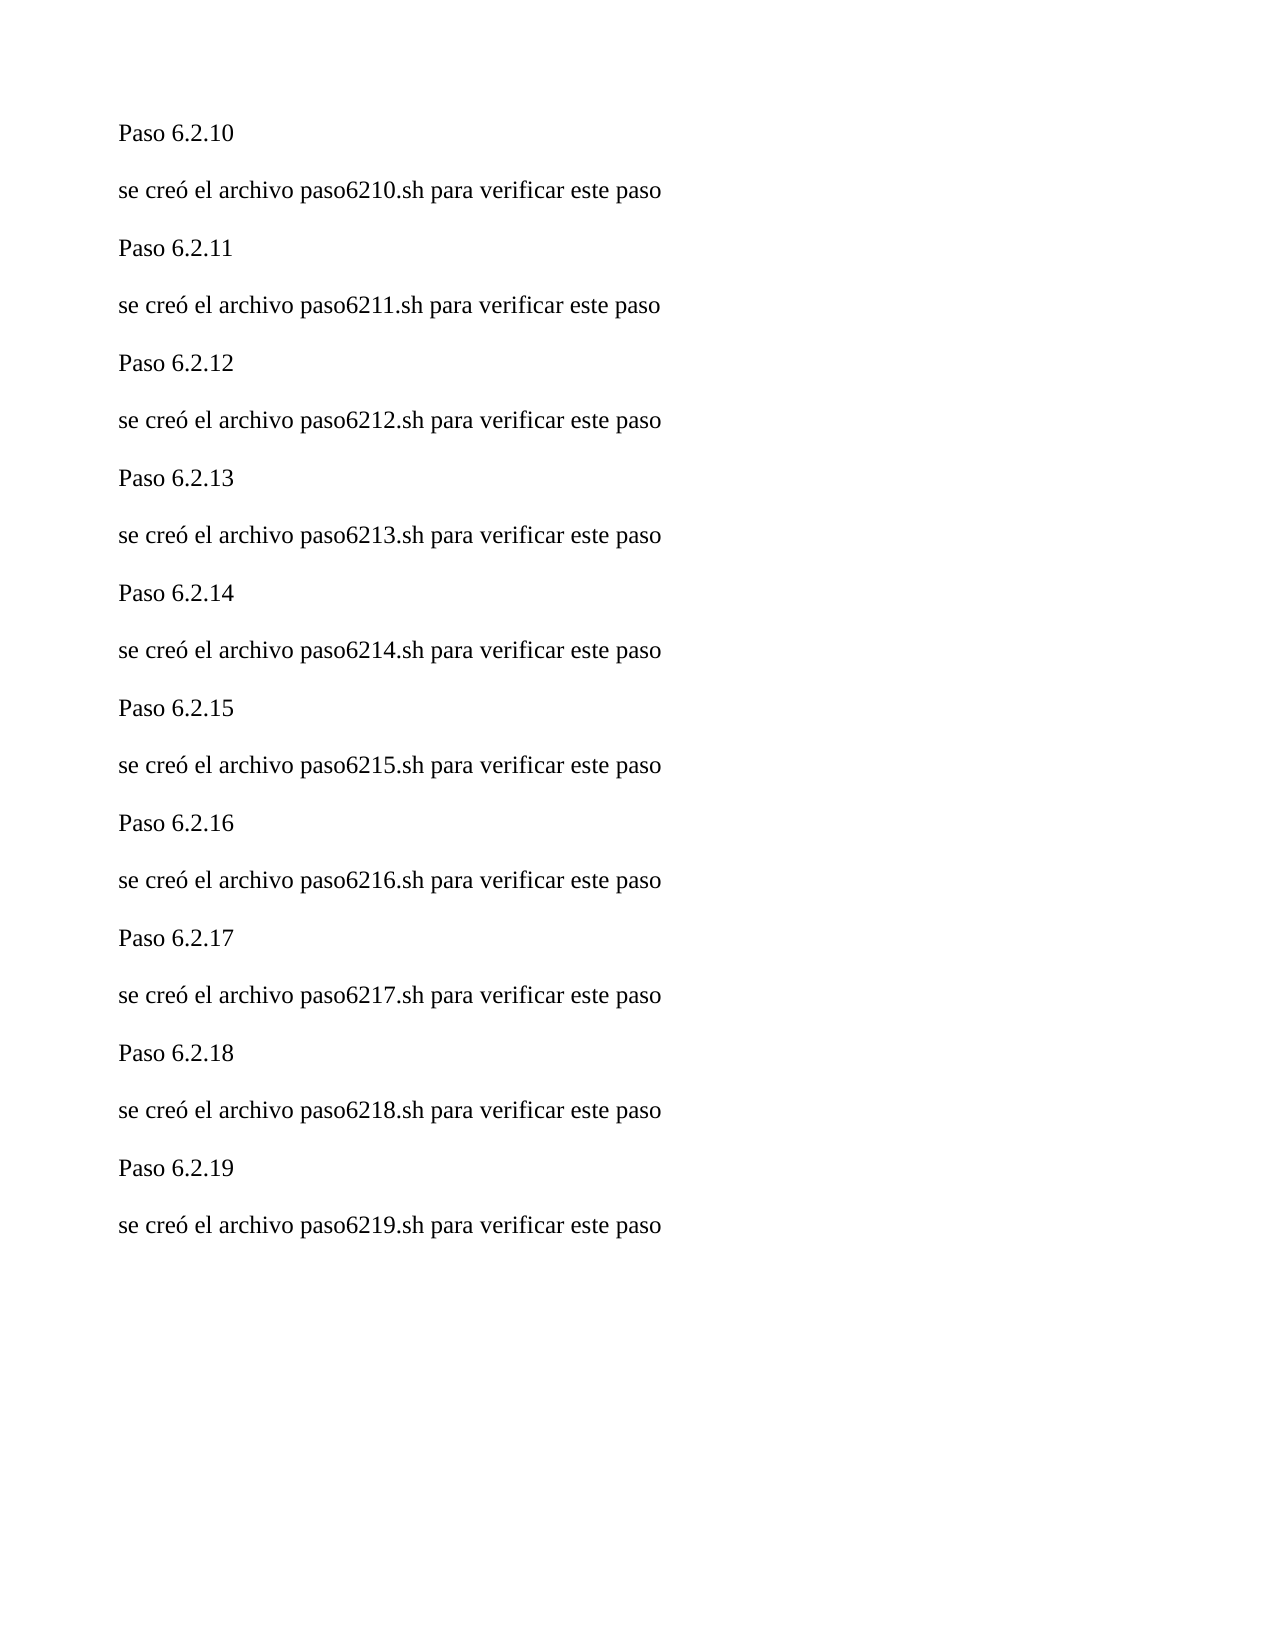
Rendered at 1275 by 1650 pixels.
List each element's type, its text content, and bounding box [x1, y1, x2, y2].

text se creó el archivo paso6214.sh para verificar este paso [118, 636, 1157, 664]
text se creó el archivo paso6210.sh para verificar este paso [118, 176, 1157, 204]
text Paso 6.2.15 [118, 693, 1157, 722]
text se creó el archivo paso6213.sh para verificar este paso [118, 521, 1157, 549]
text Paso 6.2.19 [118, 1153, 1157, 1182]
text Paso 6.2.11 [118, 233, 1157, 262]
text se creó el archivo paso6218.sh para verificar este paso [118, 1096, 1157, 1124]
text Paso 6.2.18 [118, 1038, 1157, 1067]
text Paso 6.2.13 [118, 463, 1157, 492]
text Paso 6.2.14 [118, 578, 1157, 607]
text Paso 6.2.16 [118, 808, 1157, 837]
text se creó el archivo paso6215.sh para verificar este paso [118, 751, 1157, 779]
text Paso 6.2.17 [118, 923, 1157, 952]
text Paso 6.2.10 [118, 118, 1157, 147]
text se creó el archivo paso6211.sh para verificar este paso [118, 291, 1157, 319]
text se creó el archivo paso6217.sh para verificar este paso [118, 981, 1157, 1009]
text se creó el archivo paso6219.sh para verificar este paso [118, 1211, 1157, 1239]
text Paso 6.2.12 [118, 348, 1157, 377]
text se creó el archivo paso6212.sh para verificar este paso [118, 406, 1157, 434]
text se creó el archivo paso6216.sh para verificar este paso [118, 866, 1157, 894]
